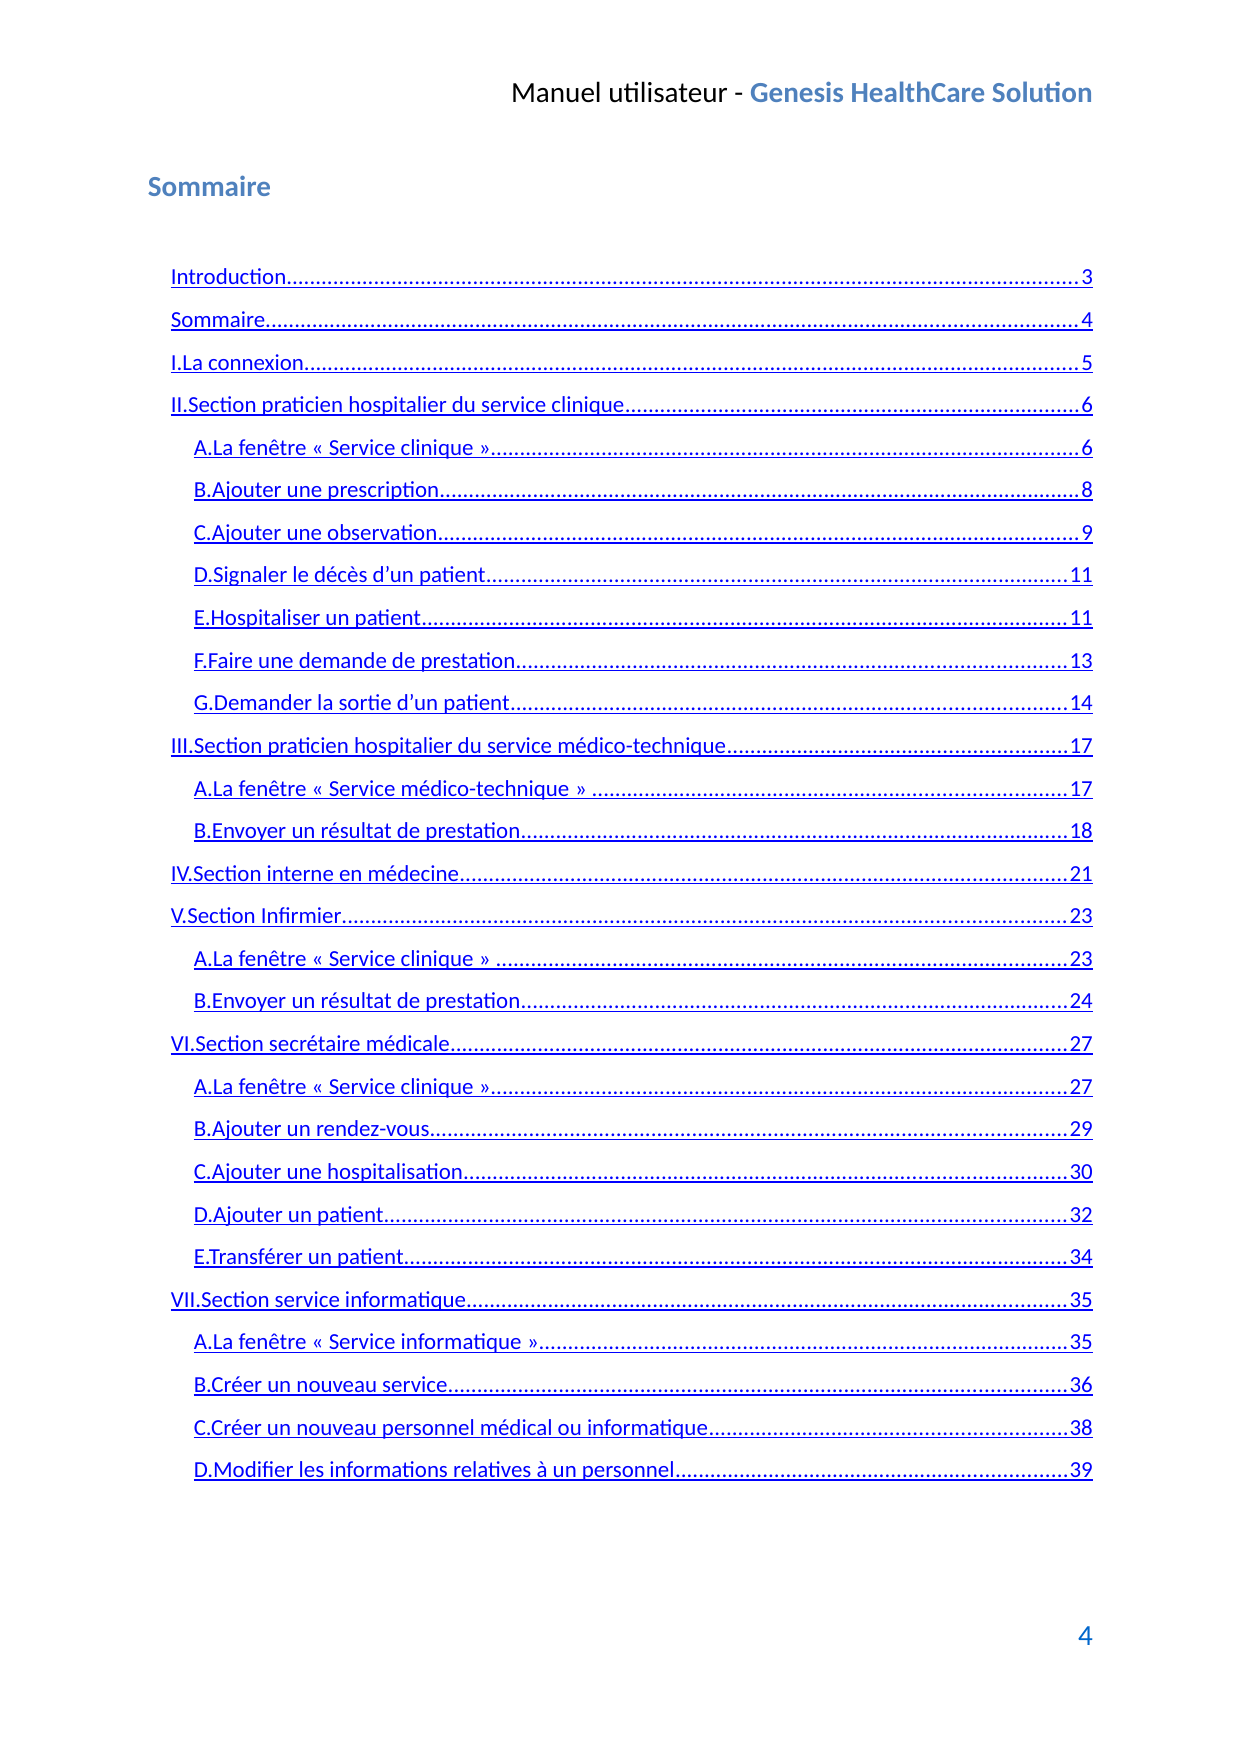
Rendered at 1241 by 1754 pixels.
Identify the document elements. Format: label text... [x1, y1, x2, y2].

subtitle Sommaire [148, 168, 1093, 204]
text C.Ajouter une observation 9 [193, 518, 1093, 542]
text B.Envoyer un résultat de prestation 18 [193, 816, 1093, 840]
text A.La fenêtre « Service clinique » 6 [193, 433, 1093, 457]
text A.La fenêtre « Service informatique » 35 [193, 1327, 1093, 1352]
text B.Ajouter un rendez-vous 29 [193, 1114, 1093, 1139]
text A.La fenêtre « Service clinique » 27 [193, 1072, 1093, 1096]
text VI.Section secrétaire médicale 27 [171, 1029, 1093, 1053]
text C.Créer un nouveau personnel médical ou informatique 38 [193, 1413, 1093, 1437]
text D.Modifier les informations relatives à un personnel 39 [193, 1455, 1093, 1479]
text II.Section praticien hospitalier du service clinique 6 [171, 390, 1093, 414]
text E.Transférer un patient 34 [193, 1242, 1093, 1266]
text E.Hospitaliser un patient 11 [193, 603, 1093, 627]
text A.La fenêtre « Service clinique » 23 [193, 944, 1093, 968]
text IV.Section interne en médecine 21 [171, 859, 1093, 883]
text B.Créer un nouveau service 36 [193, 1370, 1093, 1394]
text VII.Section service informatique 35 [171, 1285, 1093, 1309]
text D.Ajouter un patient 32 [193, 1200, 1093, 1224]
text Sommaire 4 [171, 305, 1093, 329]
text A.La fenêtre « Service médico-technique » 17 [193, 774, 1093, 798]
text B.Ajouter une prescription 8 [193, 475, 1093, 499]
text I.La connexion 5 [171, 348, 1093, 372]
text D.Signaler le décès d’un patient 11 [193, 561, 1093, 585]
text F.Faire une demande de prestation 13 [193, 646, 1093, 670]
text Introduction 3 [171, 262, 1093, 287]
text III.Section praticien hospitalier du service médico-technique 17 [171, 731, 1093, 755]
text C.Ajouter une hospitalisation 30 [193, 1157, 1093, 1181]
text V.Section Infirmier 23 [171, 901, 1093, 926]
text B.Envoyer un résultat de prestation 24 [193, 987, 1093, 1011]
text G.Demander la sortie d’un patient 14 [193, 688, 1093, 713]
